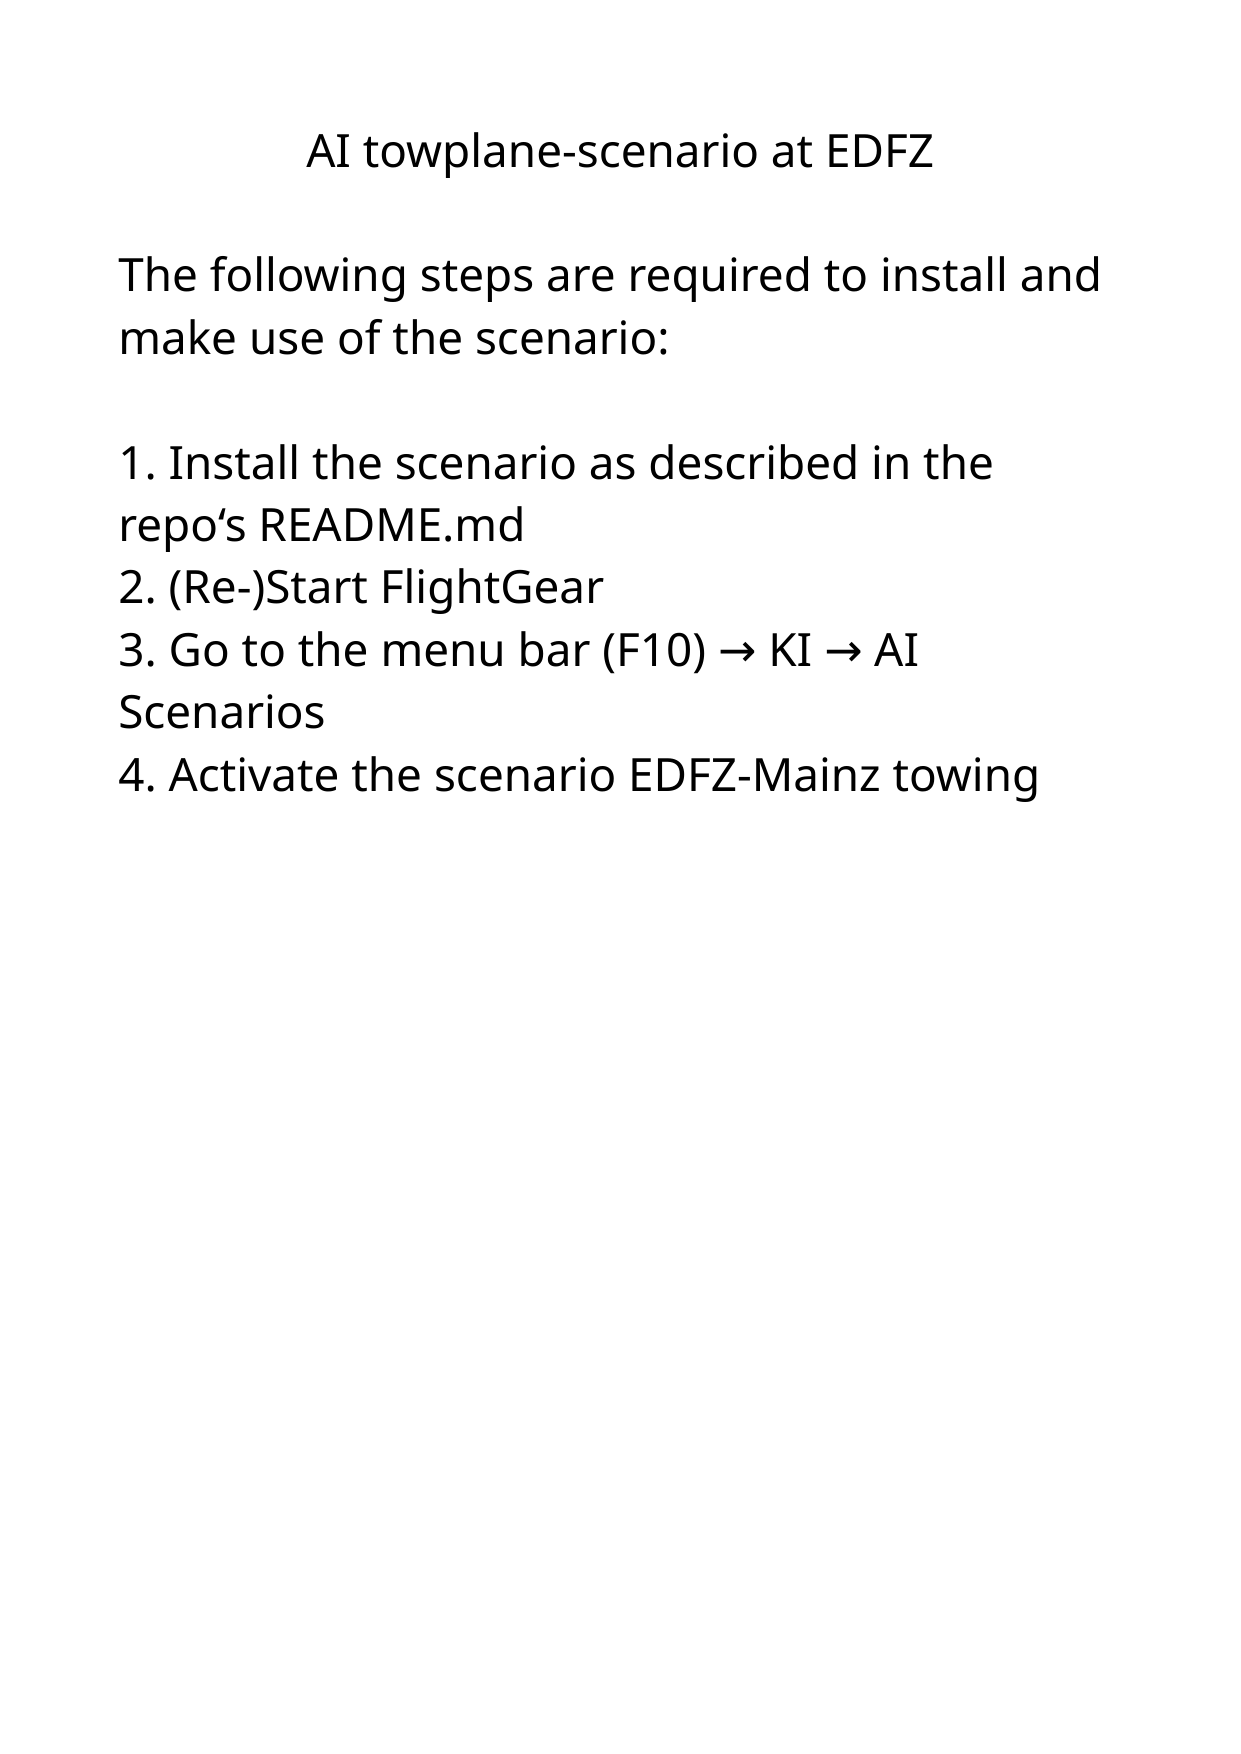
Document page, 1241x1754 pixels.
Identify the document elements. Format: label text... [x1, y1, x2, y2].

text 1. Install the scenario as described in the repo‘s README.md [118, 430, 1122, 555]
text 4. Activate the scenario EDFZ-Mainz towing [118, 742, 1122, 804]
text 3. Go to the menu bar (F10) → KI → AI Scenarios [118, 617, 1122, 742]
text AI towplane-scenario at EDFZ [118, 118, 1122, 181]
text 2. (Re-)Start FlightGear [118, 555, 1122, 617]
text The following steps are required to install and make use of the scenario: [118, 243, 1122, 368]
